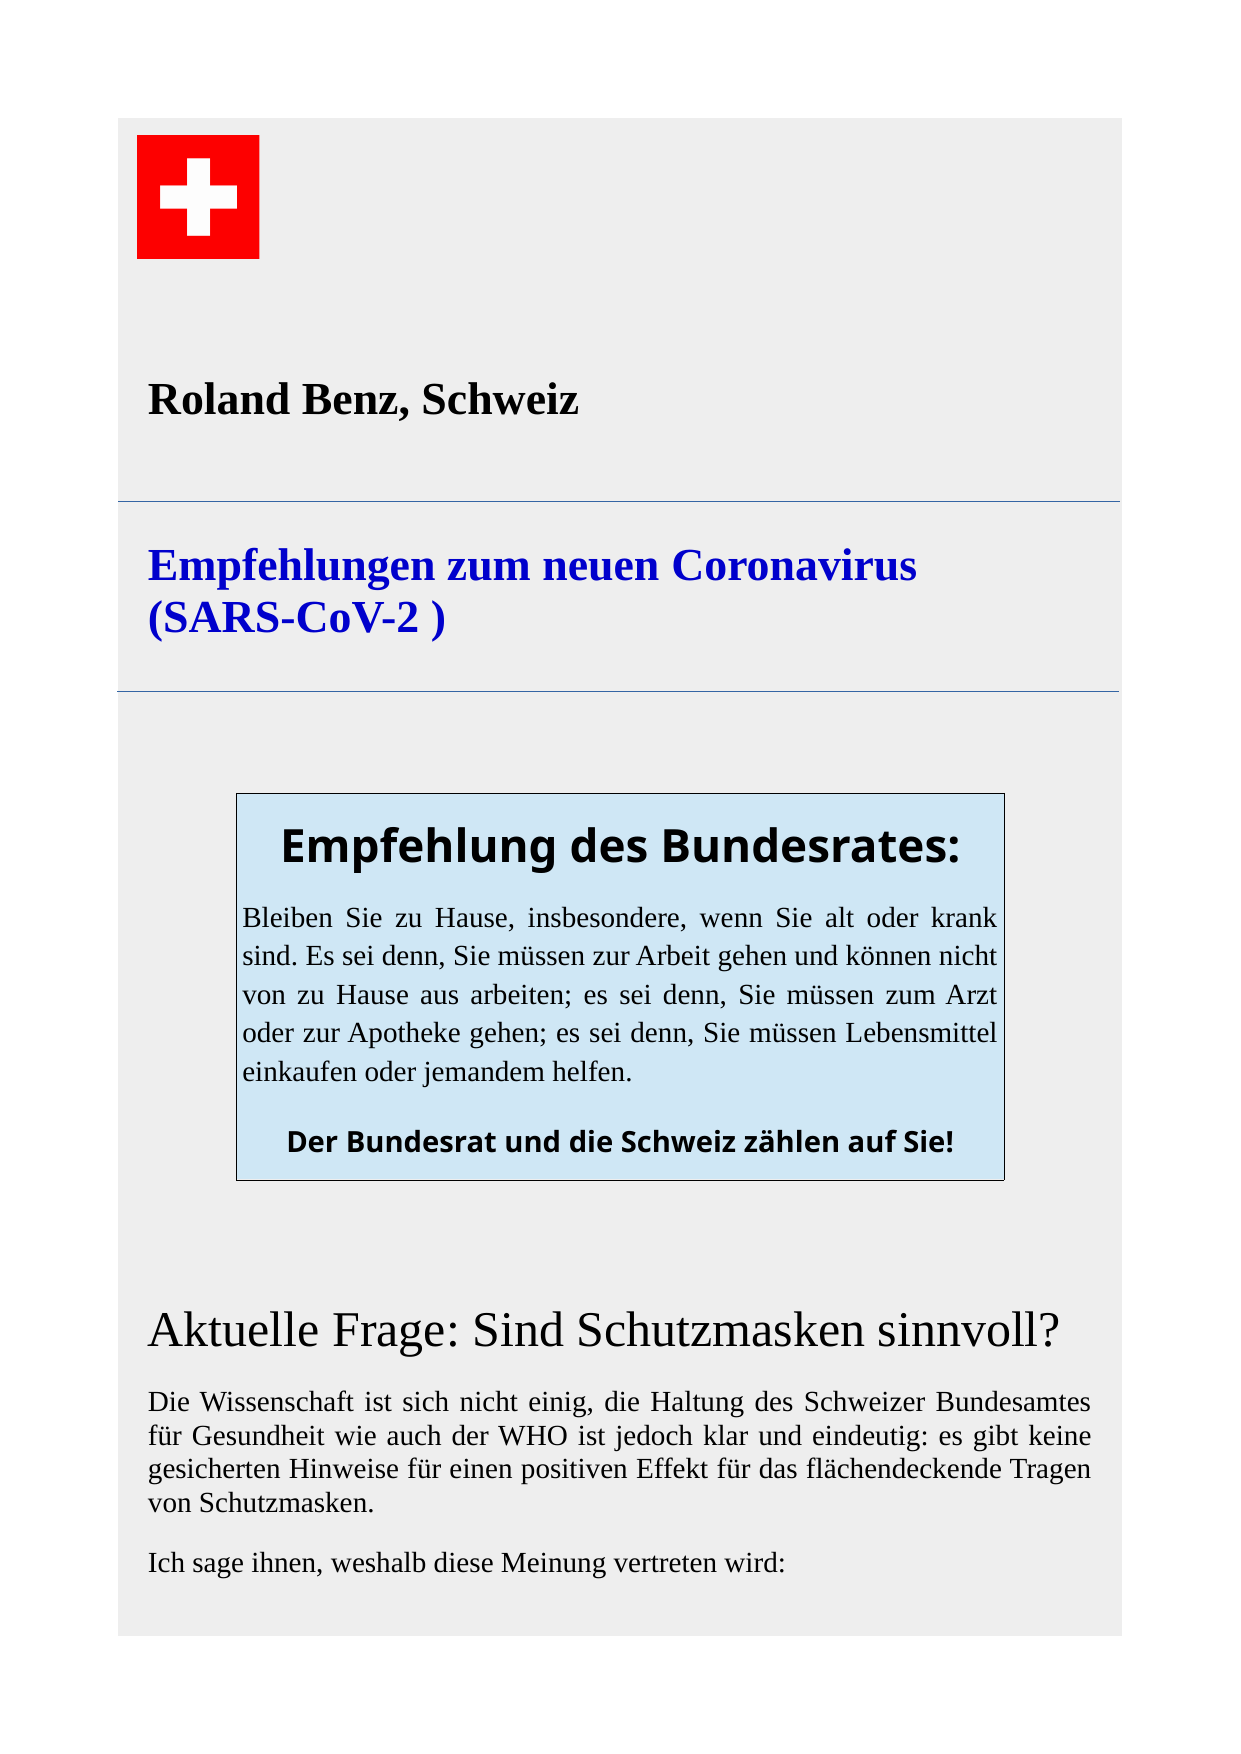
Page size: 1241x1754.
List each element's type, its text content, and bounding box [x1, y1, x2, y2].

subtitle Empfehlungen zum neuen Coronavirus [148, 537, 1122, 590]
subtitle Roland Benz, Schweiz [148, 371, 1122, 424]
subtitle (SARS-CoV-2 ) [148, 590, 1122, 643]
subtitle Ich sage ihnen, weshalb diese Meinung vertreten wird: [148, 1545, 1122, 1579]
table_cell Bleiben Sie zu Hause, insbesondere, wenn Sie alt oder krank sind. Es sei denn, Sie müssen zur Arbeit gehen und können nicht von zu Hause aus arbeiten; es sei denn, Sie müssen zum Arzt oder zur Apotheke gehen; es sei denn, Sie müssen Lebensmittel einkaufen oder jemandem helfen. Der Bundesrat und die Schweiz zählen auf Sie! [237, 894, 1004, 1179]
subtitle Die Wissenschaft ist sich nicht einig, die Haltung des Schweizer Bundesamtes für Gesundheit wie auch der WHO ist jedoch klar und eindeutig: es gibt keine gesicherten Hinweise für einen positiven Effekt für das flächendeckende Tragen von Schutzmasken. [148, 1384, 1093, 1518]
table_header Empfehlung des Bundesrates: [237, 794, 1004, 894]
subtitle Aktuelle Frage: Sind Schutzmasken sinnvoll? [148, 1299, 1122, 1357]
picture [137, 135, 260, 259]
